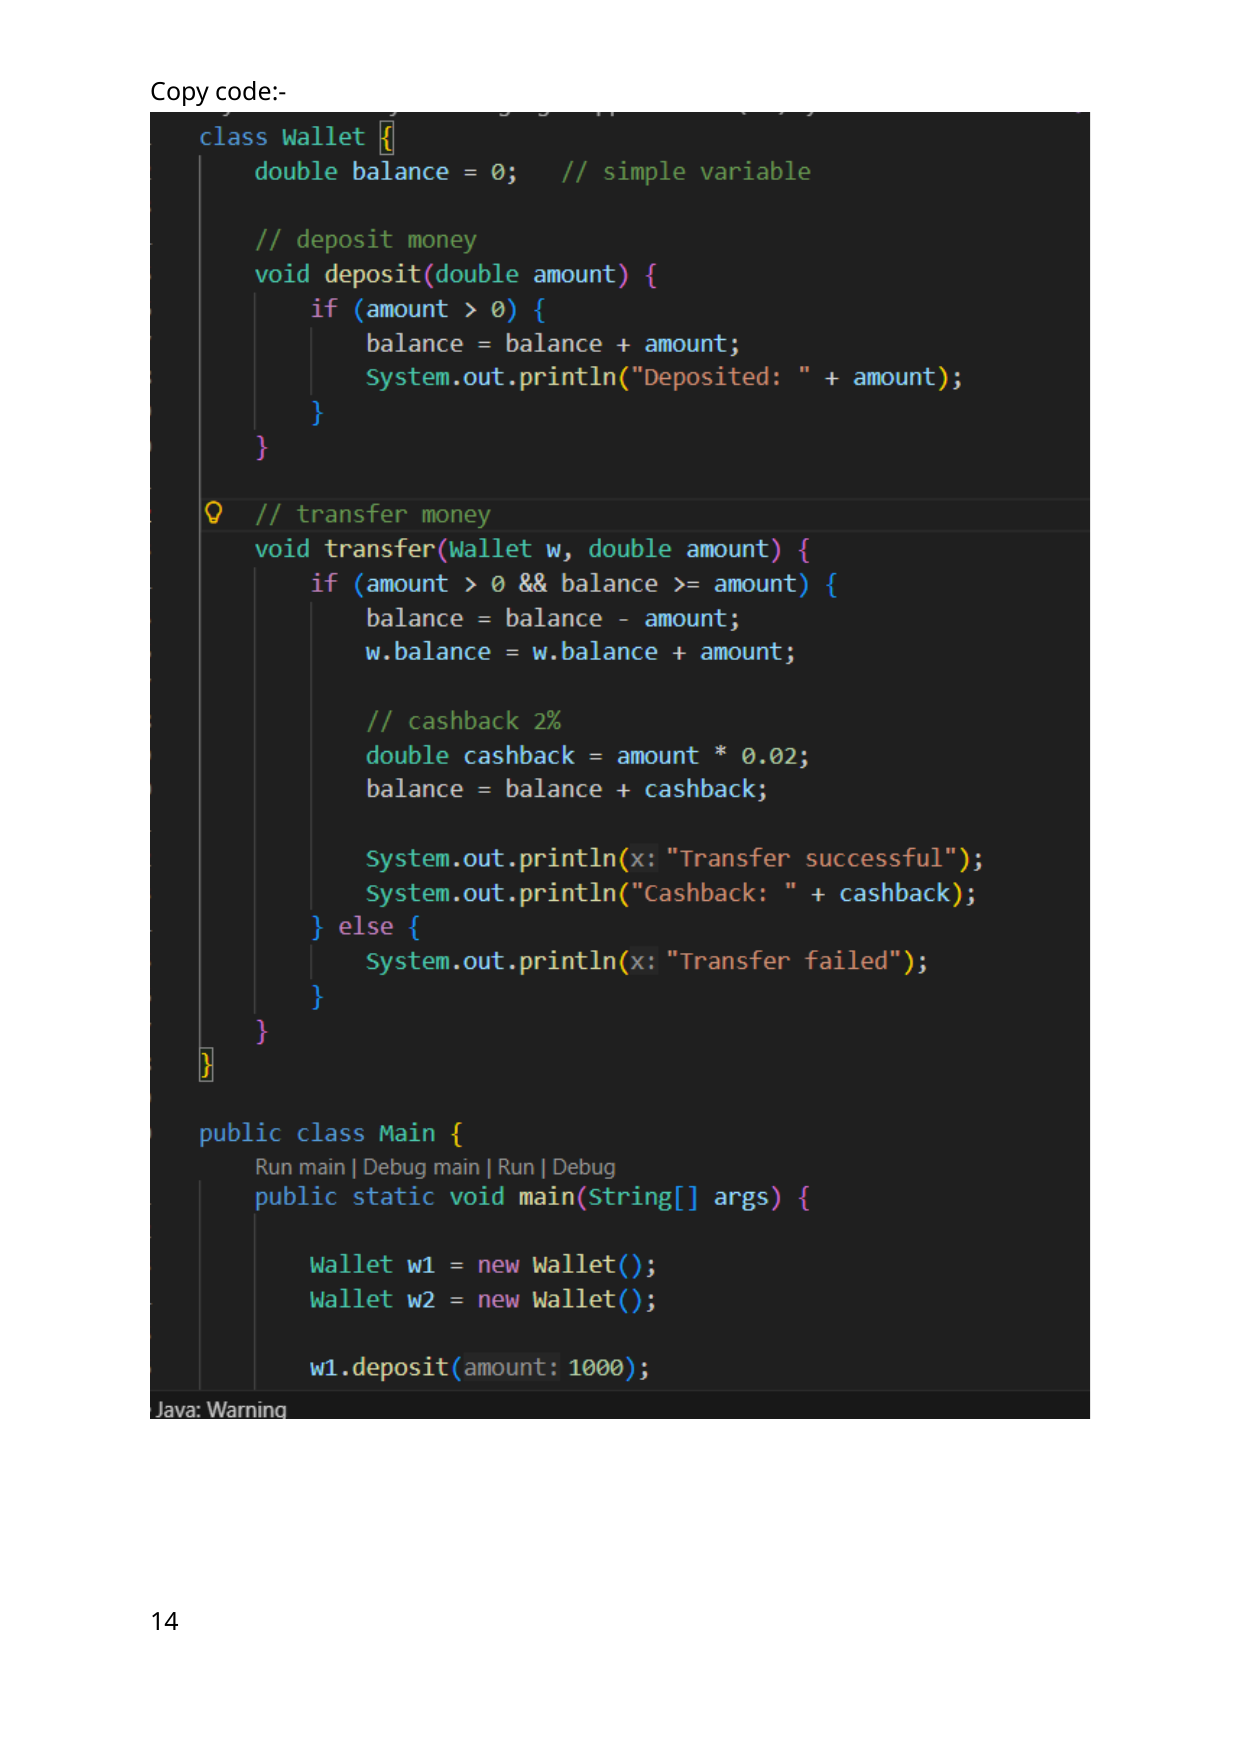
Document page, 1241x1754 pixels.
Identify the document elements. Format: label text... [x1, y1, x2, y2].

text Copy code:- [150, 74, 1090, 112]
